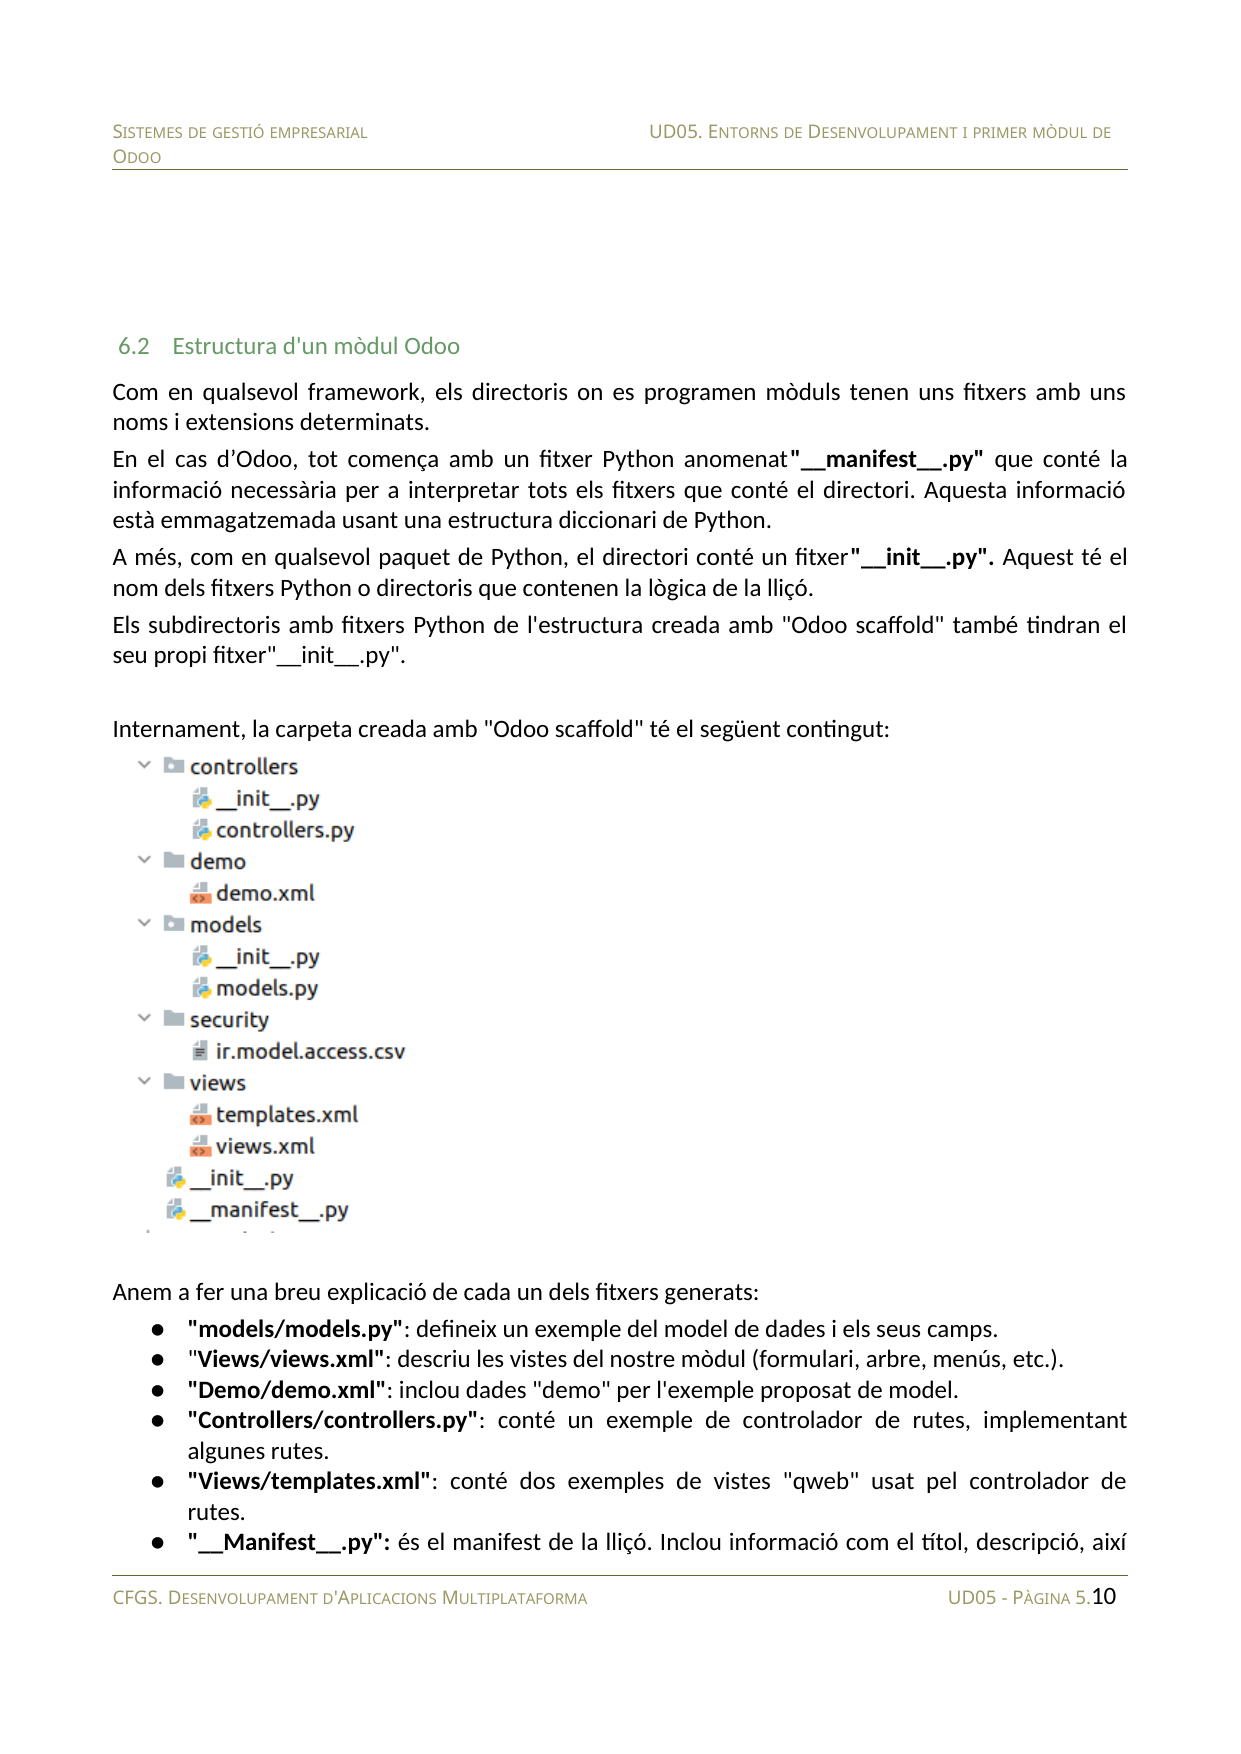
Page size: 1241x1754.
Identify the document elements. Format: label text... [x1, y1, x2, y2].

picture [112, 750, 532, 1233]
text A més, com en qualsevol paquet de Python, el directori conté un fitxer"__init__.py". Aquest té el nom dels fitxers Python o directoris que contenen la lògica de la lliçó. [112, 541, 1128, 602]
list "__Manifest__.py": és el manifest de la lliçó. Inclou informació com el títol, descripció, així [150, 1526, 1128, 1557]
list "models/models.py": defineix un exemple del model de dades i els seus camps. [150, 1313, 1128, 1343]
text En el cas d’Odoo, tot comença amb un fitxer Python anomenat"__manifest__.py" que conté la informació necessària per a interpretar tots els fitxers que conté el directori. Aquesta informació està emmagatzemada usant una estructura diccionari de Python. [112, 443, 1128, 535]
text Anem a fer una breu explicació de cada un dels fitxers generats: [112, 1276, 1128, 1306]
subtitle Estructura d'un mòdul Odoo [112, 331, 1128, 361]
text Internament, la carpeta creada amb "Odoo scaffold" té el següent contingut: [112, 713, 1128, 744]
list "Demo/demo.xml": inclou dades "demo" per l'exemple proposat de model. [150, 1374, 1128, 1404]
text Els subdirectoris amb fitxers Python de l'estructura creada amb "Odoo scaffold" també tindran el seu propi fitxer"__init__.py". [112, 609, 1128, 670]
text Com en qualsevol framework, els directoris on es programen mòduls tenen uns fitxers amb uns noms i extensions determinats. [112, 376, 1128, 437]
list "Views/views.xml": descriu les vistes del nostre mòdul (formulari, arbre, menús, etc.). [150, 1343, 1128, 1374]
list "Views/templates.xml": conté dos exemples de vistes "qweb" usat pel controlador de rutes. [150, 1465, 1128, 1526]
list "Controllers/controllers.py": conté un exemple de controlador de rutes, implementant algunes rutes. [150, 1404, 1128, 1465]
